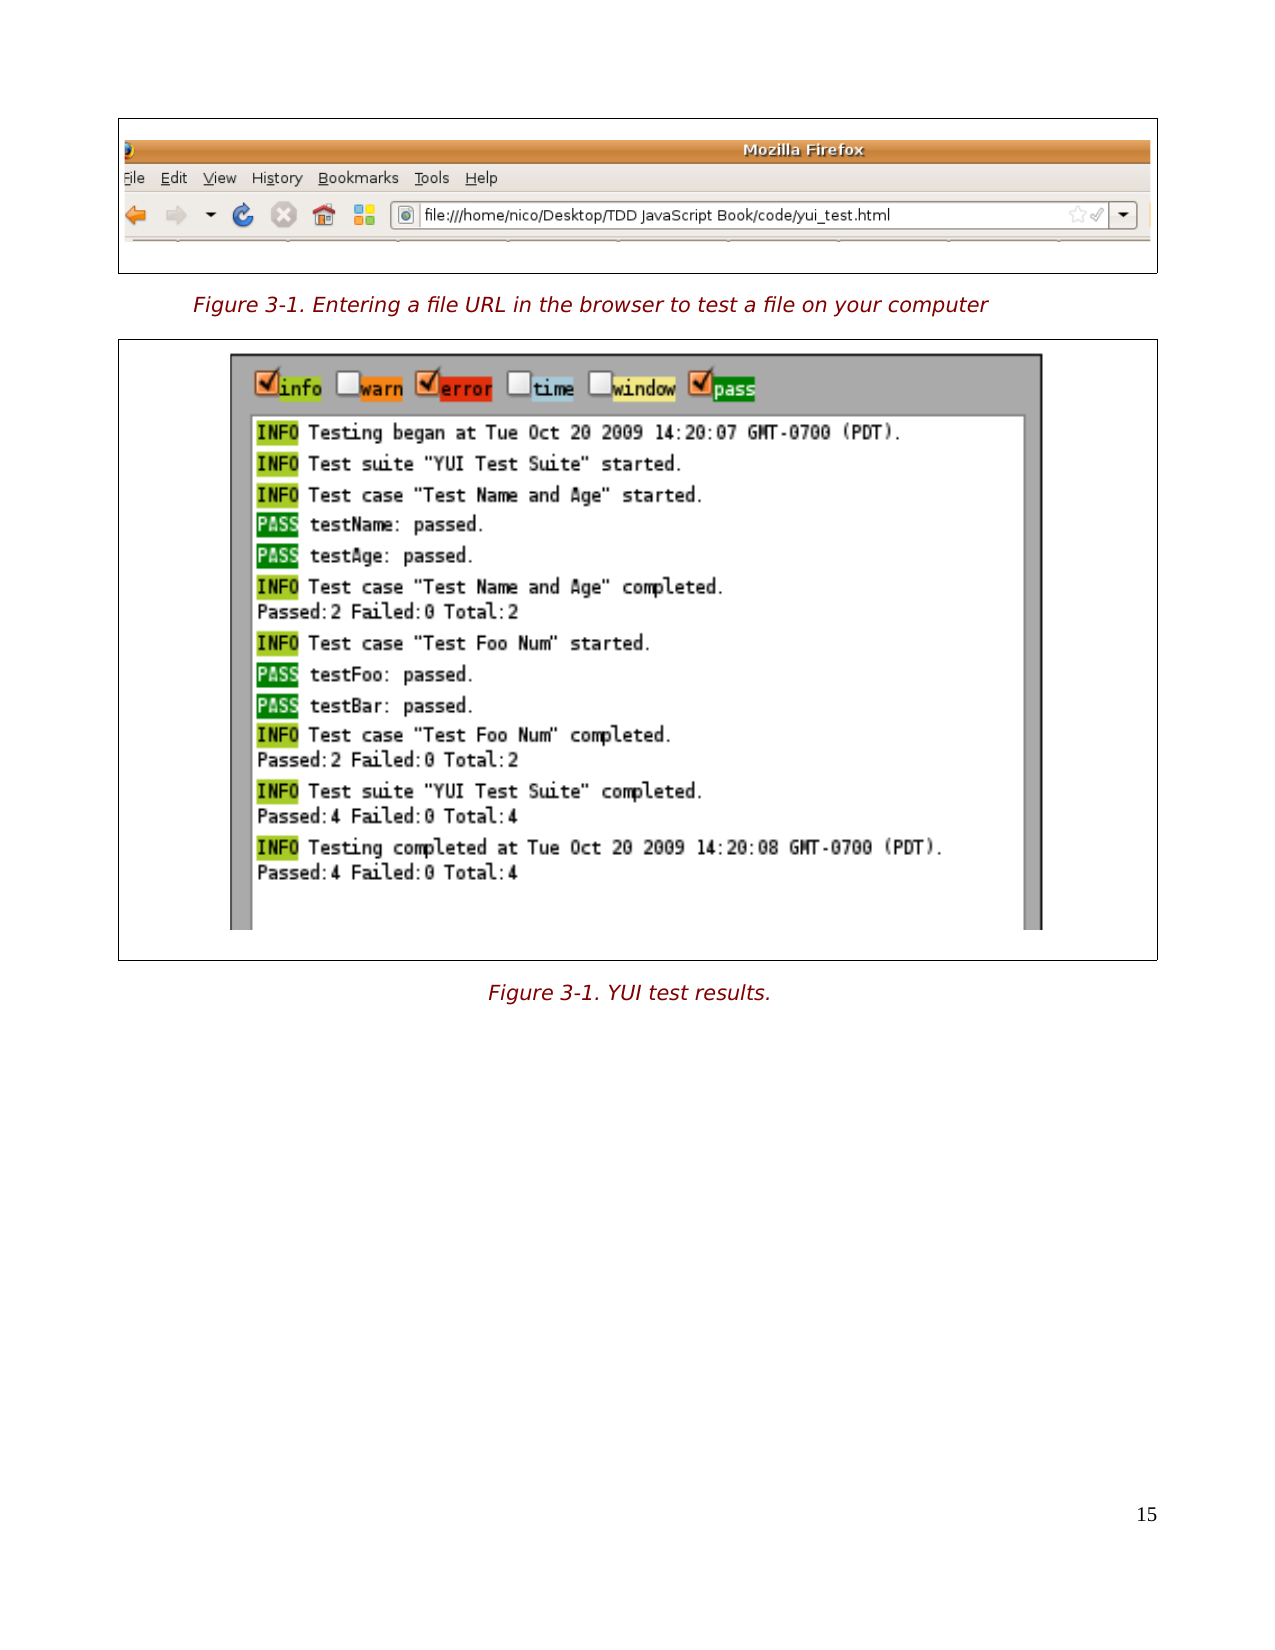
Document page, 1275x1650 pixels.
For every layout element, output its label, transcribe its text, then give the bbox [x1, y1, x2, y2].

title Figure 3-1. Entering a file URL in the browser to test a file on your computer [193, 293, 1082, 318]
picture [230, 346, 1045, 930]
title Figure 3-1. YUI test results. [193, 981, 1082, 1005]
picture [124, 140, 1151, 242]
